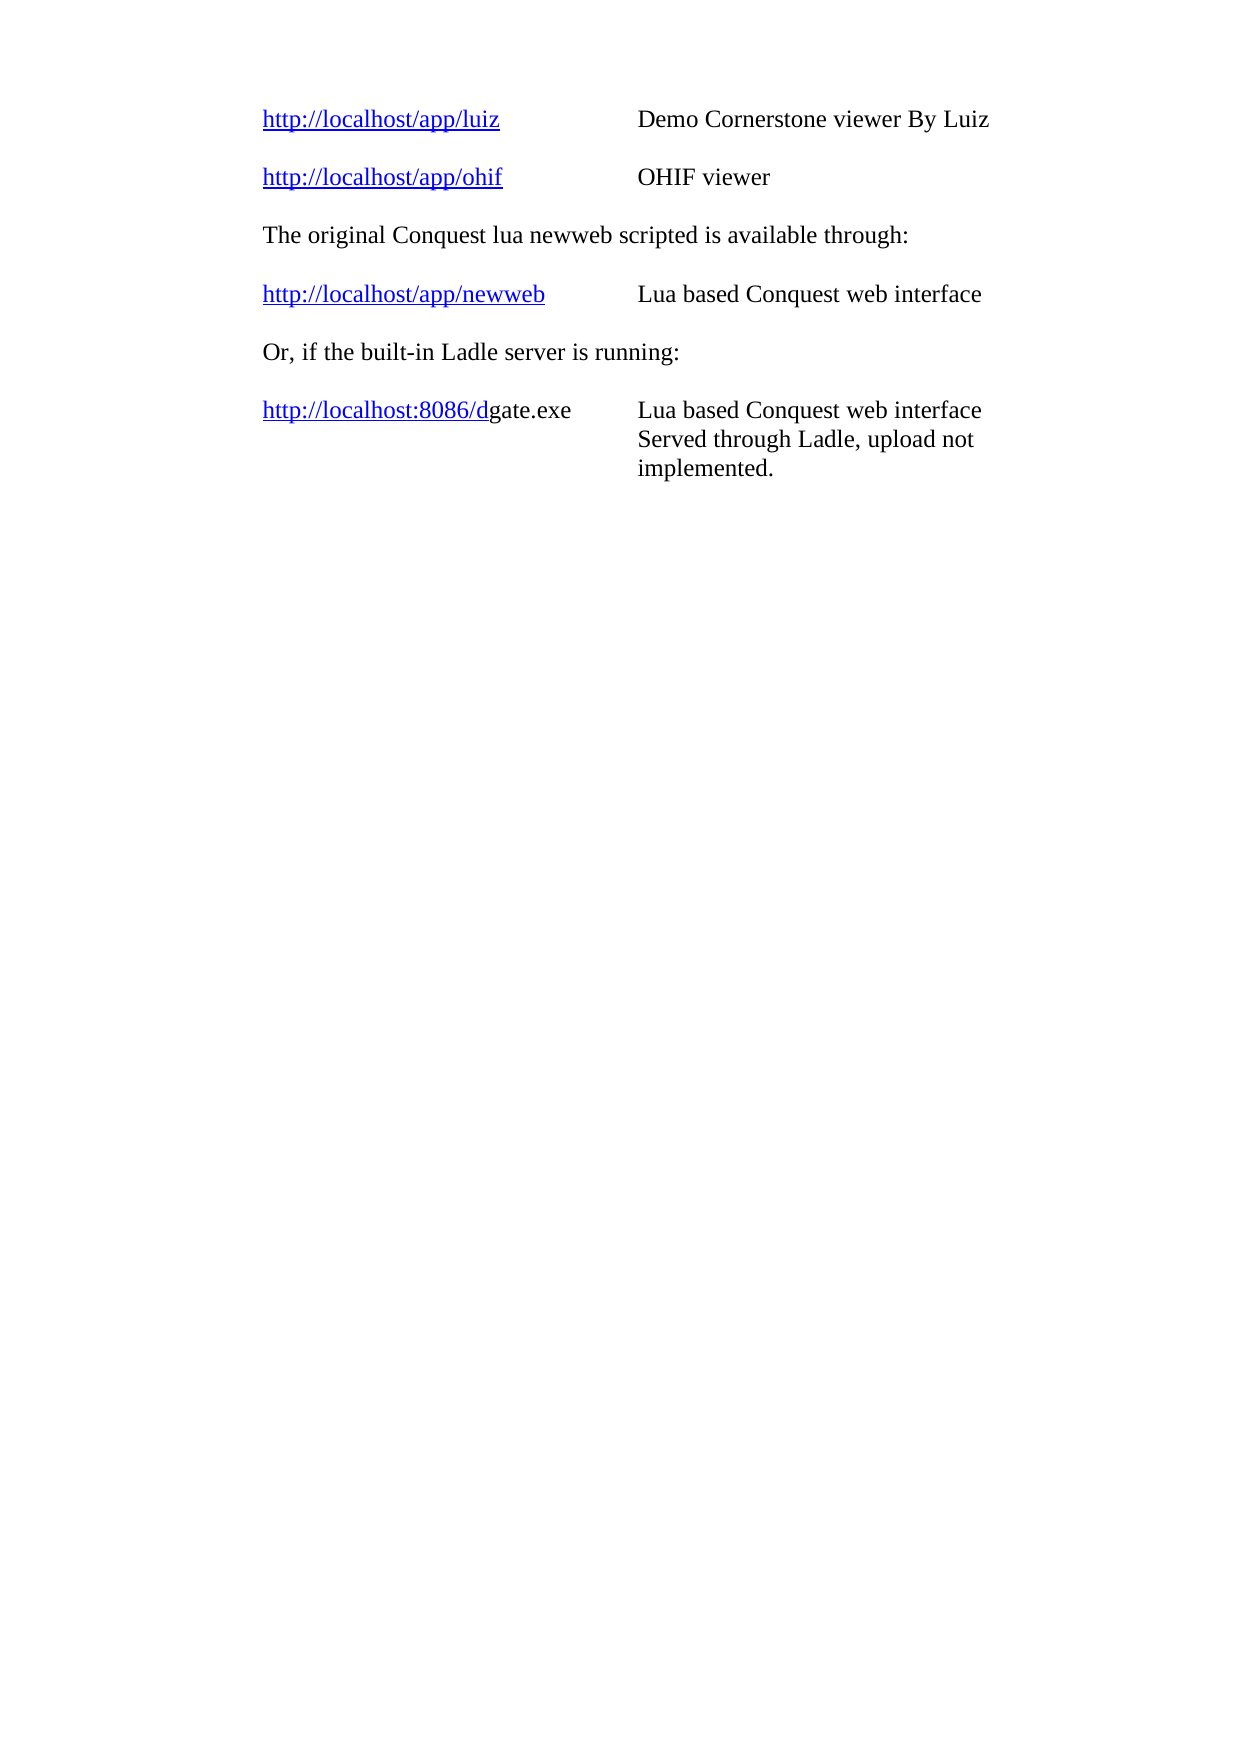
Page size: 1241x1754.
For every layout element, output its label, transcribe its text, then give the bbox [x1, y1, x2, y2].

text http://localhost/app/newweb Lua based Conquest web interface [262, 278, 1053, 307]
text Or, if the built-in Ladle server is running: [262, 337, 1053, 366]
text http://localhost/app/luiz Demo Cornerstone viewer By Luiz [262, 104, 1053, 133]
text http://localhost/app/ohif OHIF viewer [262, 162, 1053, 191]
text http://localhost:8086/dgate.exe Lua based Conquest web interface [262, 395, 1053, 424]
text Served through Ladle, upload not implemented. [262, 424, 1053, 482]
text The original Conquest lua newweb scripted is available through: [262, 220, 1053, 249]
